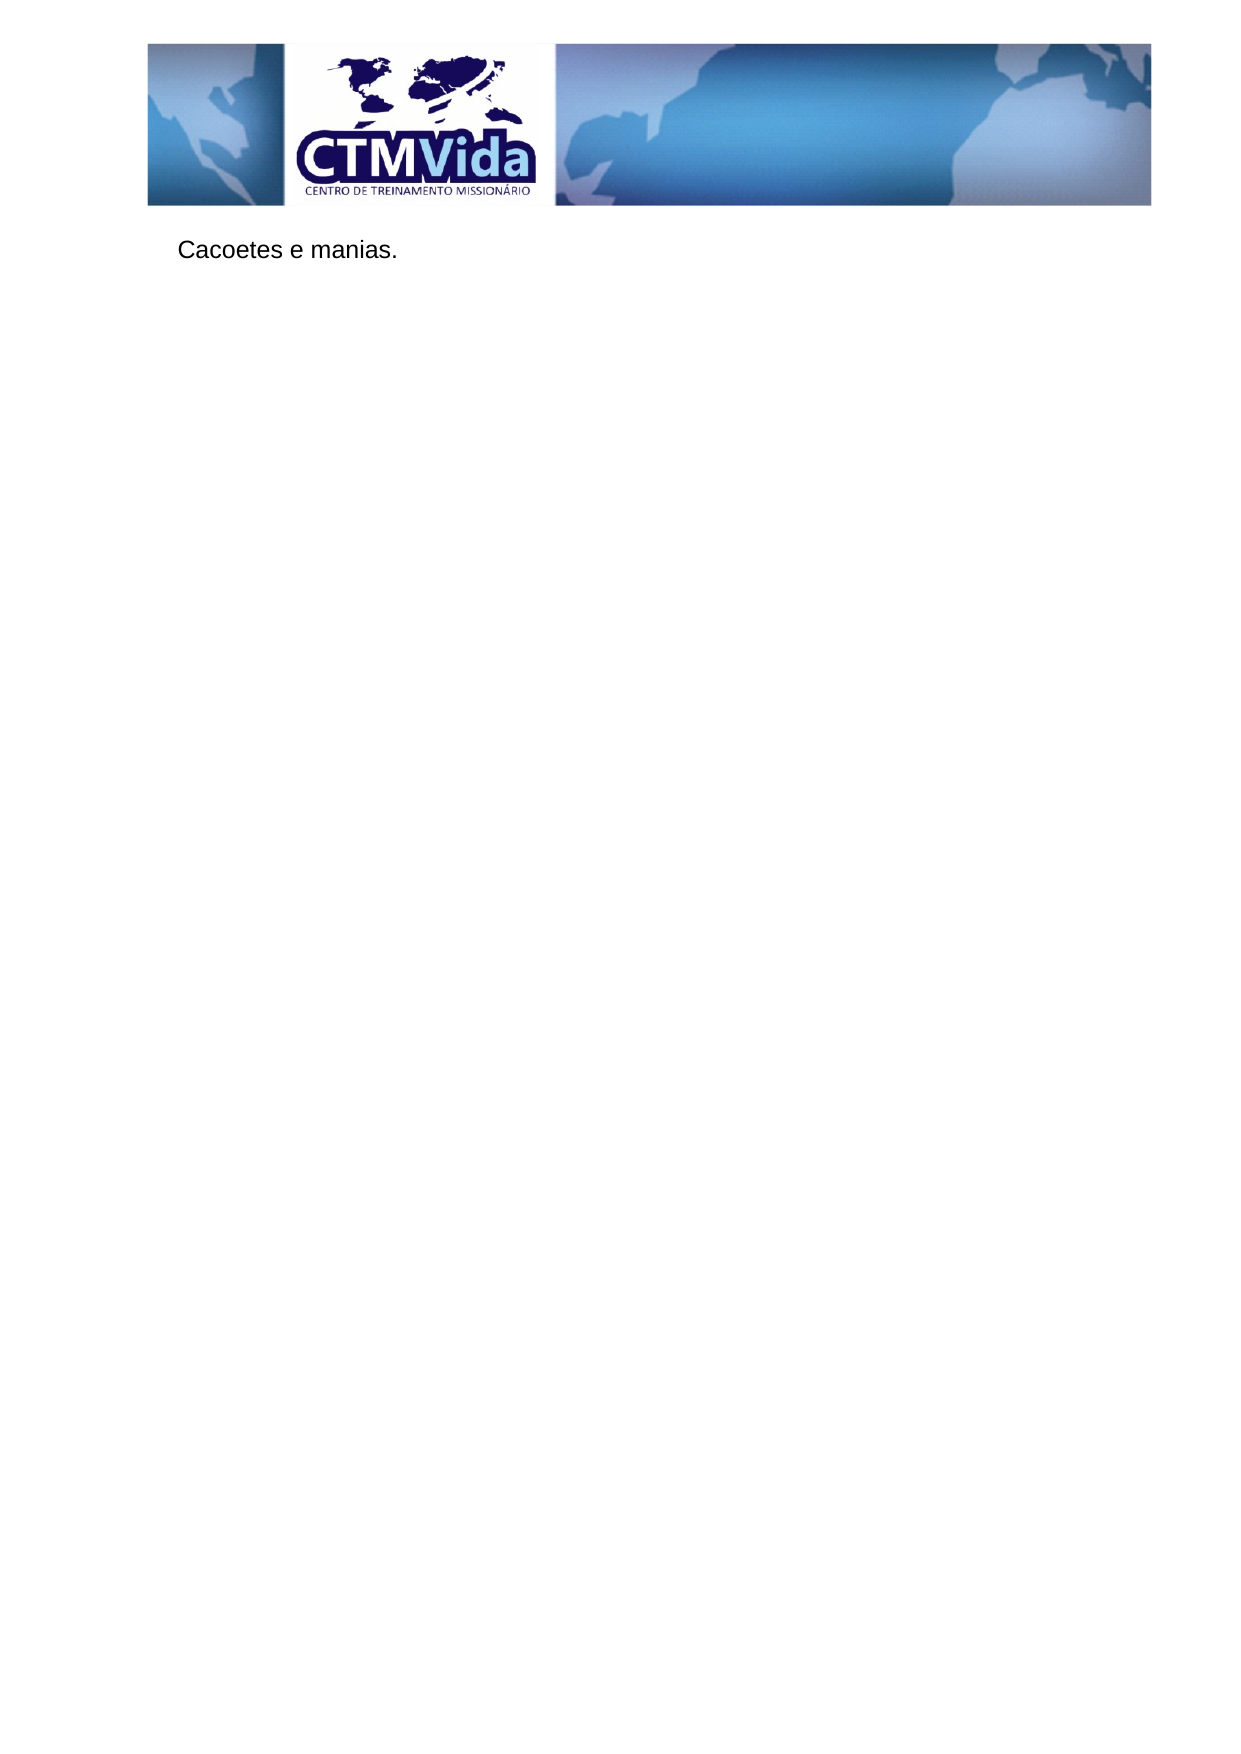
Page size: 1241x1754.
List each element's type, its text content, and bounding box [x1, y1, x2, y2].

picture [147, 43, 1152, 206]
text Cacoetes e manias. [177, 235, 1122, 264]
